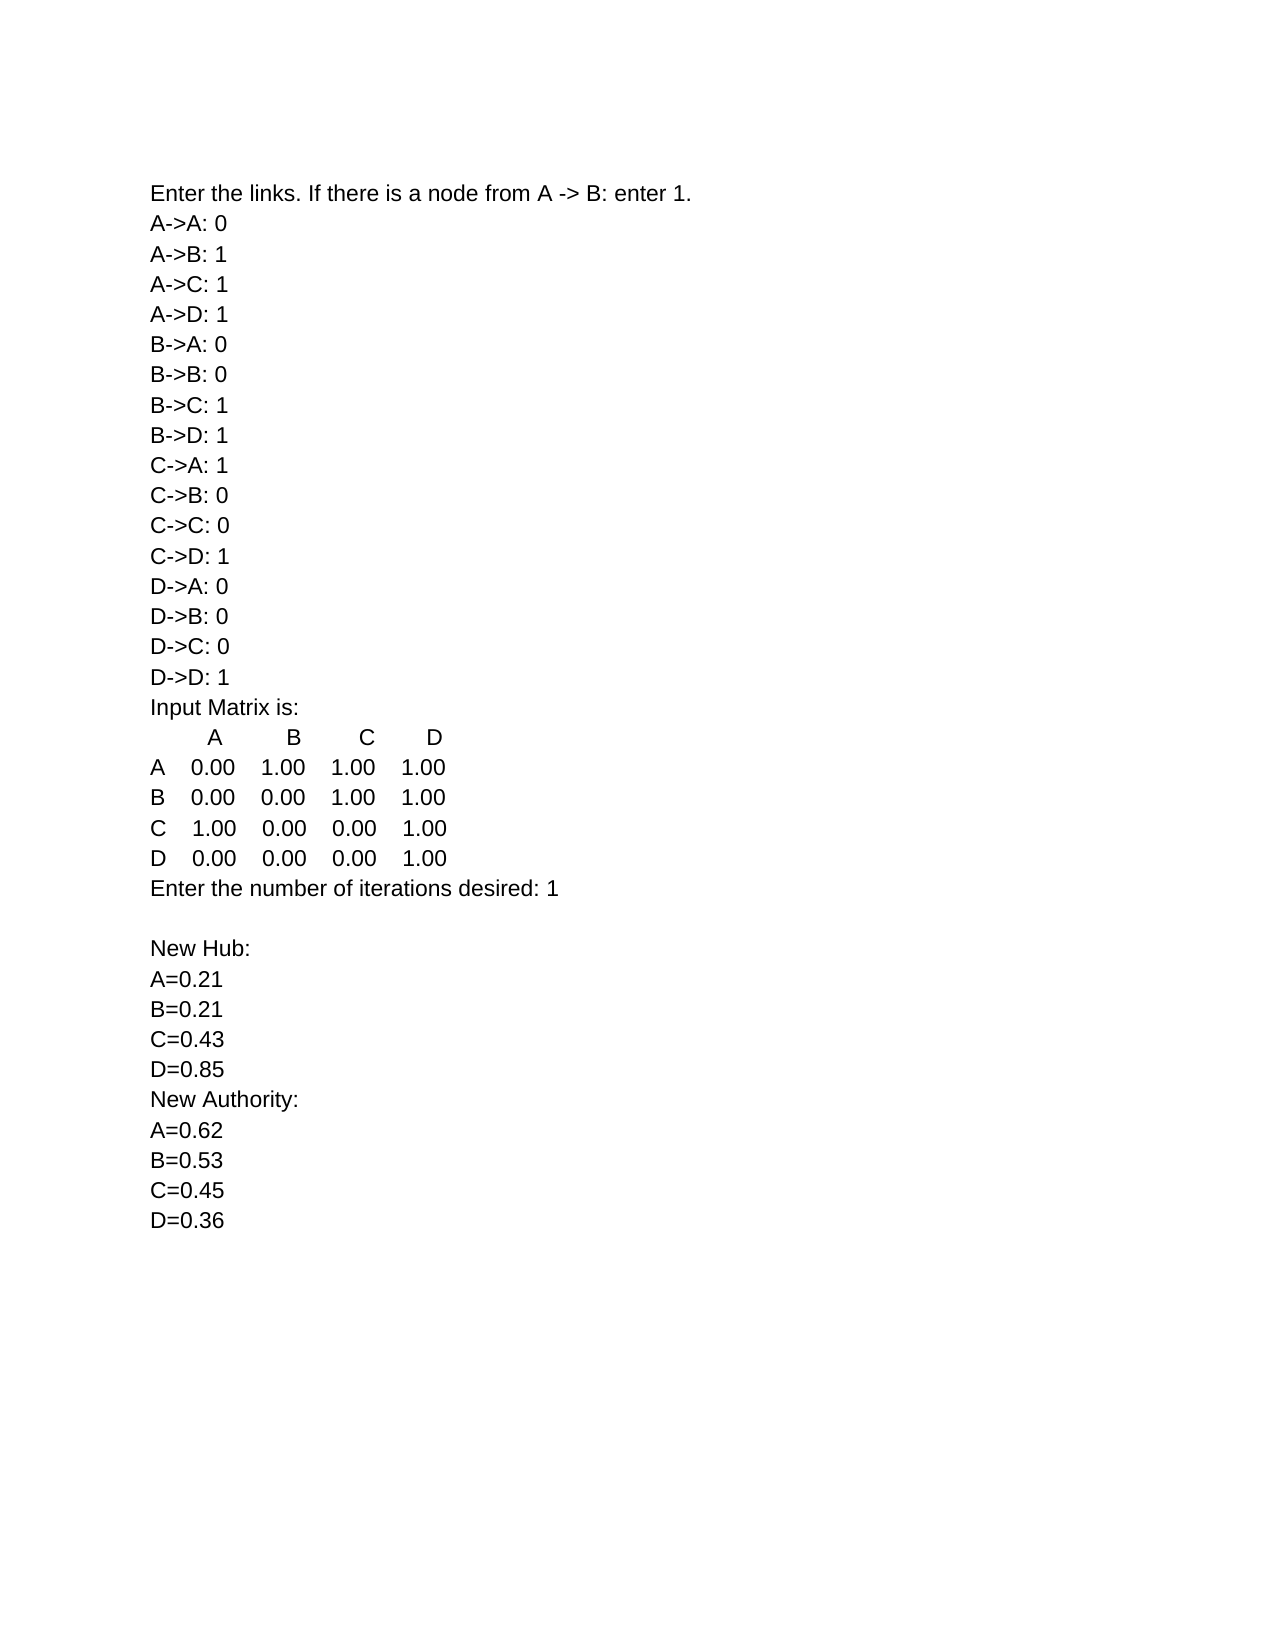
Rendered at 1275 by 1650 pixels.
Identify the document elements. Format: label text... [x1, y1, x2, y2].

text D->D: 1 [150, 663, 1125, 690]
text D=0.85 [150, 1056, 1125, 1083]
text A=0.62 [150, 1117, 1125, 1143]
text C->A: 1 [150, 452, 1125, 478]
text B=0.21 [150, 996, 1125, 1022]
text A->C: 1 [150, 271, 1125, 297]
text New Hub: [150, 935, 1125, 962]
text B 0.00 0.00 1.00 1.00 [150, 784, 1125, 811]
text Enter the number of iterations desired: 1 [150, 875, 1125, 901]
text A 0.00 1.00 1.00 1.00 [150, 754, 1125, 781]
text A->D: 1 [150, 301, 1125, 327]
text C->B: 0 [150, 482, 1125, 509]
text Enter the links. If there is a node from A -> B: enter 1. [150, 180, 1125, 207]
text B->D: 1 [150, 422, 1125, 448]
text D->C: 0 [150, 633, 1125, 660]
text B=0.53 [150, 1147, 1125, 1173]
text C=0.45 [150, 1177, 1125, 1203]
text D=0.36 [150, 1207, 1125, 1234]
text A=0.21 [150, 966, 1125, 992]
text D->B: 0 [150, 603, 1125, 629]
text C->C: 0 [150, 512, 1125, 539]
text D->A: 0 [150, 573, 1125, 599]
text B->B: 0 [150, 361, 1125, 388]
text Input Matrix is: [150, 694, 1125, 720]
text A B C D [150, 724, 1125, 750]
text B->A: 0 [150, 331, 1125, 358]
text C 1.00 0.00 0.00 1.00 [150, 814, 1125, 841]
text B->C: 1 [150, 392, 1125, 418]
text C=0.43 [150, 1026, 1125, 1052]
text A->B: 1 [150, 241, 1125, 267]
text A->A: 0 [150, 210, 1125, 237]
text New Authority: [150, 1086, 1125, 1113]
text D 0.00 0.00 0.00 1.00 [150, 845, 1125, 871]
text C->D: 1 [150, 543, 1125, 569]
